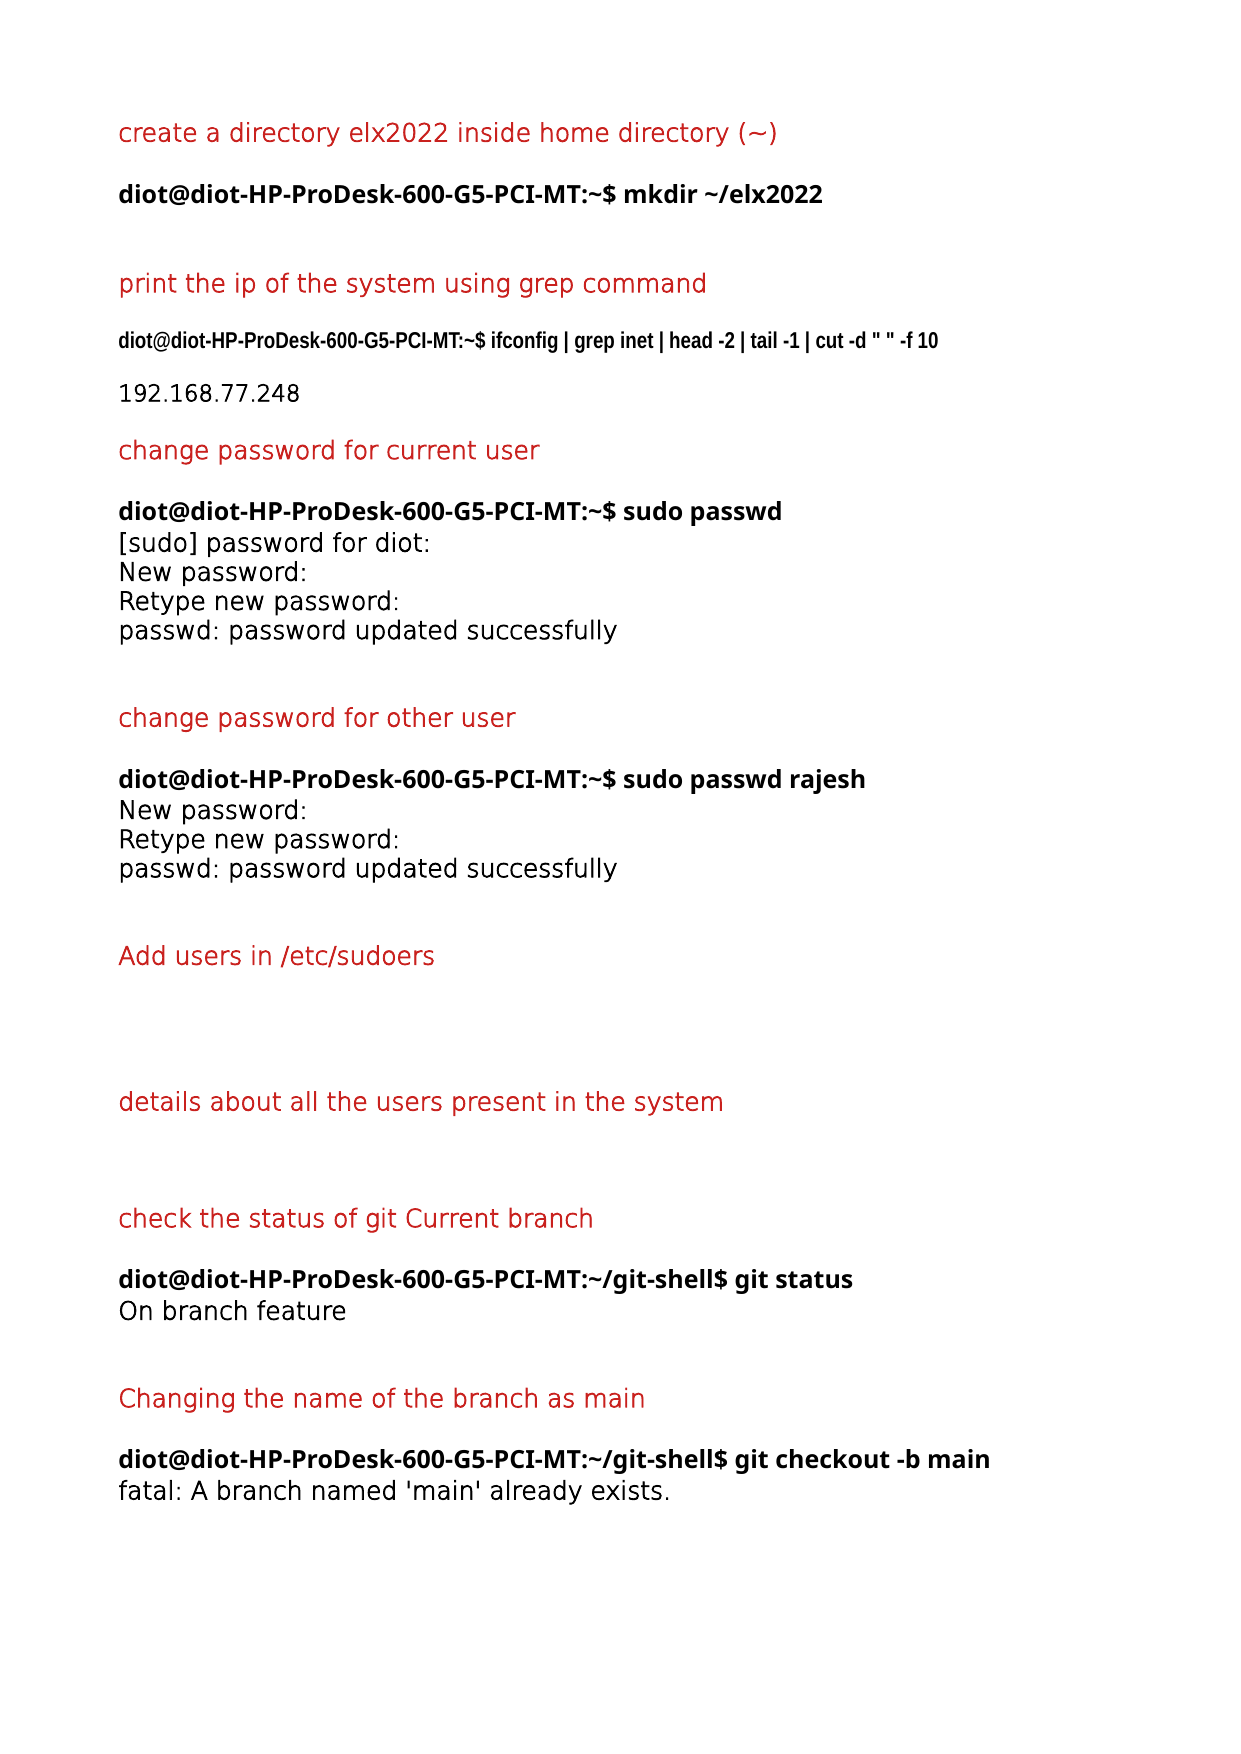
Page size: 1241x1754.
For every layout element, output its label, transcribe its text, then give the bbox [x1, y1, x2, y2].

text change password for current user [118, 436, 1122, 465]
text Retype new password: [118, 825, 1122, 854]
text change password for other user [118, 703, 1122, 732]
text diot@diot-HP-ProDesk-600-G5-PCI-MT:~/git-shell$ git checkout -b main [118, 1442, 1122, 1476]
text diot@diot-HP-ProDesk-600-G5-PCI-MT:~$ mkdir ~/elx2022 [118, 176, 1122, 211]
text create a directory elx2022 inside home directory (~) [118, 118, 1122, 147]
text passwd: password updated successfully [118, 616, 1122, 645]
text [sudo] password for diot: [118, 528, 1122, 557]
text details about all the users present in the system [118, 1087, 1122, 1116]
text print the ip of the system using grep command [118, 269, 1122, 298]
text Add users in /etc/sudoers [118, 941, 1122, 971]
text fatal: A branch named 'main' already exists. [118, 1476, 1122, 1505]
text Changing the name of the branch as main [118, 1384, 1122, 1413]
text diot@diot-HP-ProDesk-600-G5-PCI-MT:~$ sudo passwd rajesh [118, 761, 1122, 796]
text check the status of git Current branch [118, 1204, 1122, 1233]
text diot@diot-HP-ProDesk-600-G5-PCI-MT:~$ ifconfig | grep inet | head -2 | tail -1 | cut -d " " -f 10 [118, 327, 1122, 353]
text passwd: password updated successfully [118, 854, 1122, 883]
text Retype new password: [118, 586, 1122, 616]
text New password: [118, 557, 1122, 586]
text 192.168.77.248 [118, 380, 1122, 407]
text diot@diot-HP-ProDesk-600-G5-PCI-MT:~/git-shell$ git status [118, 1262, 1122, 1296]
text On branch feature [118, 1296, 1122, 1325]
text diot@diot-HP-ProDesk-600-G5-PCI-MT:~$ sudo passwd [118, 494, 1122, 528]
text New password: [118, 796, 1122, 825]
